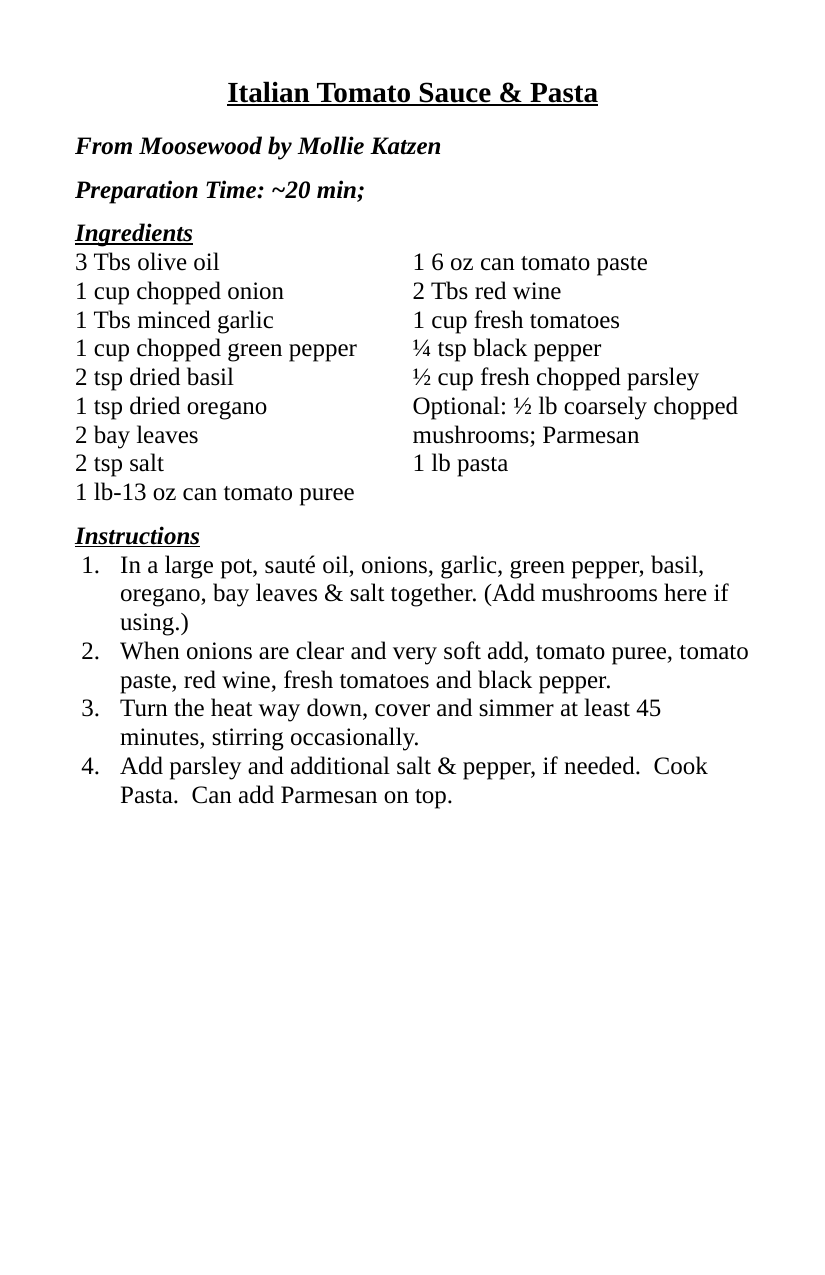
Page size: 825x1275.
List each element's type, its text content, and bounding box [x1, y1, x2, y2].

text 2 bay leaves [75, 420, 412, 448]
text 1 cup chopped onion [75, 276, 412, 305]
list Turn the heat way down, cover and simmer at least 45 minutes, stirring occasionally. [75, 693, 750, 751]
subtitle From Moosewood by Mollie Katzen [75, 131, 750, 160]
text 1 lb pasta [412, 448, 750, 477]
list In a large pot, sauté oil, onions, garlic, green pepper, basil, oregano, bay leaves & salt together. (Add mushrooms here if using.) [75, 550, 750, 636]
text 1 lb-13 oz can tomato puree [75, 477, 412, 506]
text 3 Tbs olive oil [75, 247, 412, 276]
list When onions are clear and very soft add, tomato puree, tomato paste, red wine, fresh tomatoes and black pepper. [75, 636, 750, 693]
subtitle Ingredients [75, 218, 750, 247]
text Optional: ½ lb coarsely chopped mushrooms; Parmesan [412, 391, 750, 448]
text ¼ tsp black pepper [412, 333, 750, 362]
subtitle Italian Tomato Sauce & Pasta [75, 75, 750, 108]
subtitle Preparation Time: ~20 min; [75, 175, 750, 203]
text ½ cup fresh chopped parsley [412, 362, 750, 391]
text 1 6 oz can tomato paste [412, 247, 750, 276]
text 1 cup chopped green pepper [75, 333, 412, 362]
list Add parsley and additional salt & pepper, if needed. Cook Pasta. Can add Parmesan on top. [75, 751, 750, 808]
text 1 cup fresh tomatoes [412, 305, 750, 333]
text 2 tsp dried basil [75, 362, 412, 391]
text 1 tsp dried oregano [75, 391, 412, 420]
text 2 Tbs red wine [412, 276, 750, 305]
subtitle Instructions [75, 521, 750, 550]
text 2 tsp salt [75, 448, 412, 477]
text 1 Tbs minced garlic [75, 305, 412, 333]
